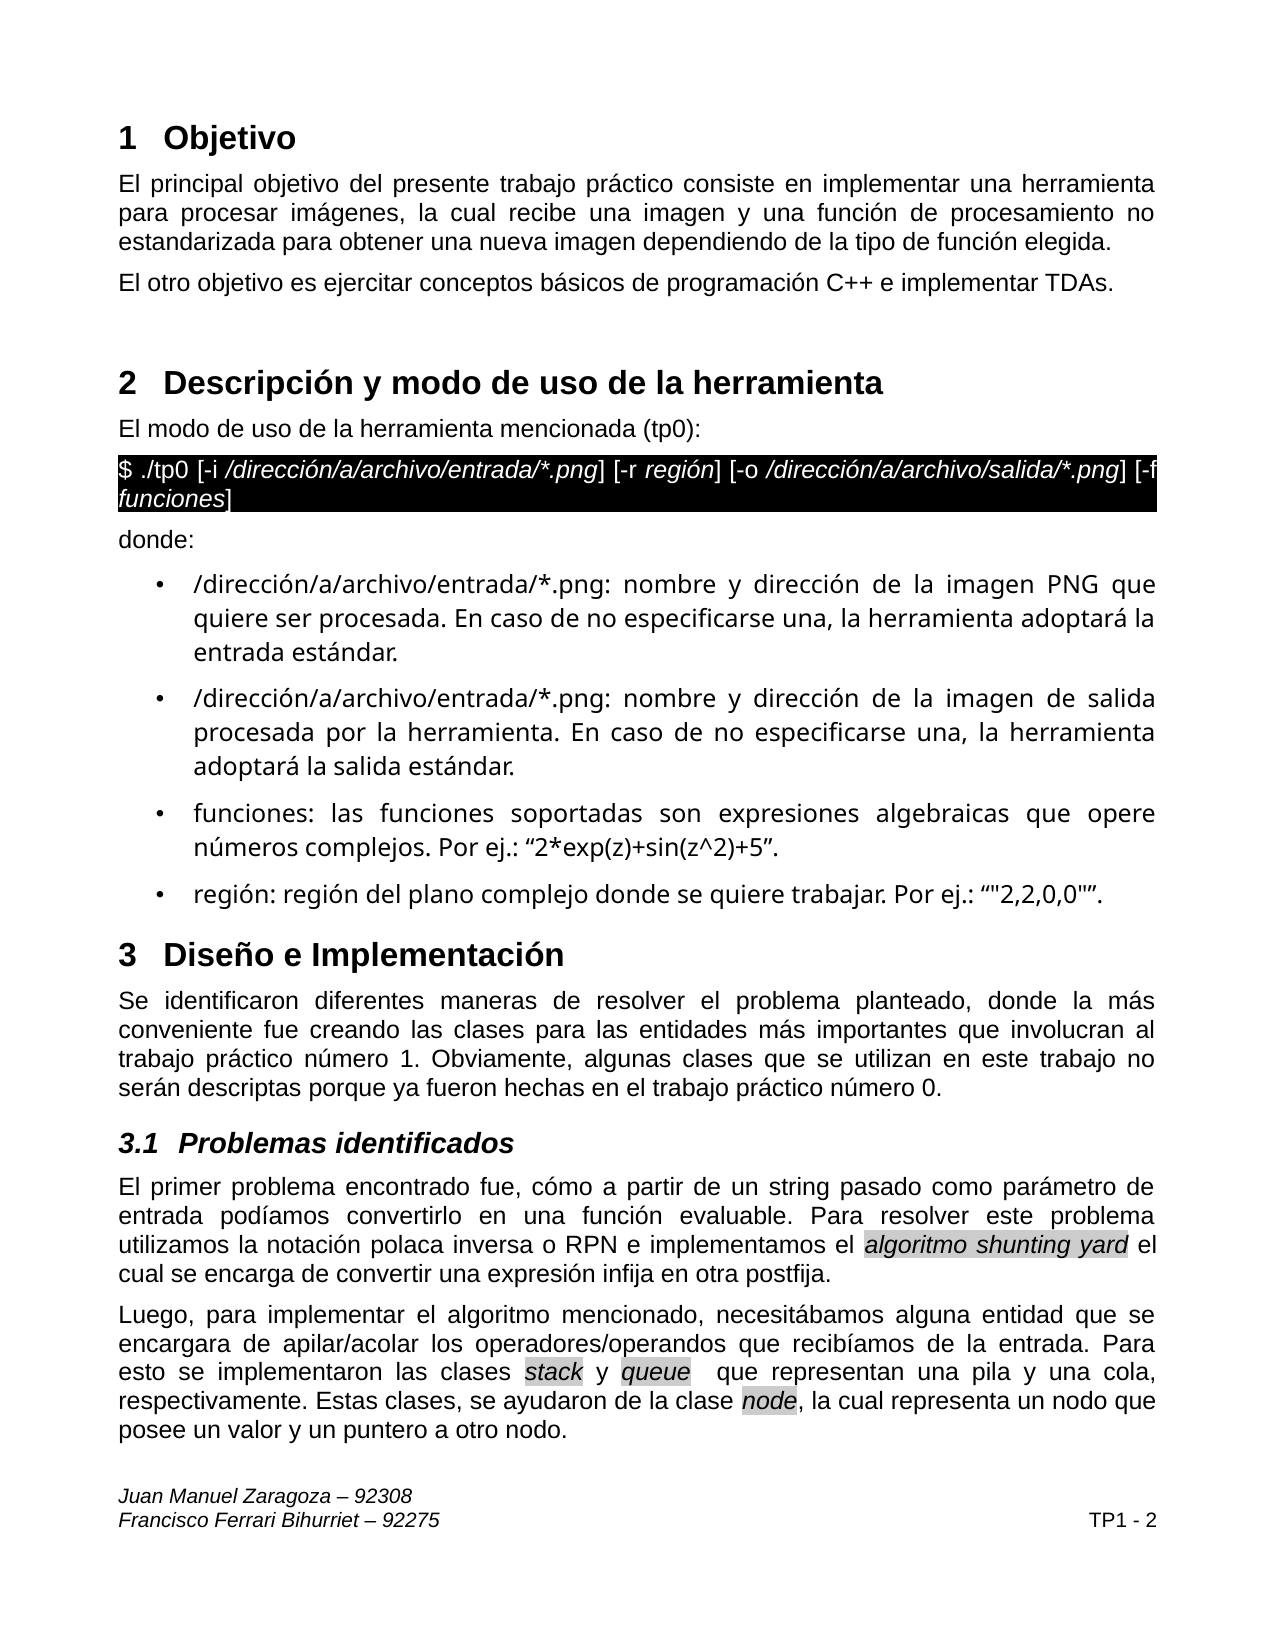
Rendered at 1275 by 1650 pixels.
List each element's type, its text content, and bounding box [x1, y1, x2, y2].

text El principal objetivo del presente trabajo práctico consiste en implementar una herramienta para procesar imágenes, la cual recibe una imagen y una función de procesamiento no estandarizada para obtener una nueva imagen dependiendo de la tipo de función elegida. [118, 169, 1157, 255]
text El otro objetivo es ejercitar conceptos básicos de programación C++ e implementar TDAs. [118, 268, 1157, 297]
list funciones: las funciones soportadas son expresiones algebraicas que opere números complejos. Por ej.: “2*exp(z)+sin(z^2)+5”. [156, 796, 1157, 864]
subtitle Descripción y modo de uso de la herramienta [118, 363, 1157, 401]
list región: región del plano complejo donde se quiere trabajar. Por ej.: “"2,2,0,0"”. [156, 876, 1157, 910]
text Luego, para implementar el algoritmo mencionado, necesitábamos alguna entidad que se encargara de apilar/acolar los operadores/operandos que recibíamos de la entrada. Para esto se implementaron las clases stack y queue que representan una pila y una cola, respectivamente. Estas clases, se ayudaron de la clase node, la cual representa un nodo que posee un valor y un puntero a otro nodo. [118, 1300, 1157, 1443]
list /dirección/a/archivo/entrada/*.png: nombre y dirección de la imagen de salida procesada por la herramienta. En caso de no especificarse una, la herramienta adoptará la salida estándar. [156, 681, 1157, 783]
subtitle Problemas identificados [118, 1126, 1157, 1160]
text $ ./tp0 [-i /dirección/a/archivo/entrada/*.png] [-r región] [-o /dirección/a/archivo/salida/*.png] [-f funciones] [118, 455, 1157, 512]
text El modo de uso de la herramienta mencionada (tp0): [118, 414, 1157, 442]
subtitle Objetivo [118, 118, 1157, 157]
text Se identificaron diferentes maneras de resolver el problema planteado, donde la más conveniente fue creando las clases para las entidades más importantes que involucran al trabajo práctico número 1. Obviamente, algunas clases que se utilizan en este trabajo no serán descriptas porque ya fueron hechas en el trabajo práctico número 0. [118, 986, 1157, 1101]
subtitle Diseño e Implementación [118, 935, 1157, 974]
list /dirección/a/archivo/entrada/*.png: nombre y dirección de la imagen PNG que quiere ser procesada. En caso de no especificarse una, la herramienta adoptará la entrada estándar. [156, 566, 1157, 668]
text donde: [118, 525, 1157, 554]
text El primer problema encontrado fue, cómo a partir de un string pasado como parámetro de entrada podíamos convertirlo en una función evaluable. Para resolver este problema utilizamos la notación polaca inversa o RPN e implementamos el algoritmo shunting yard el cual se encarga de convertir una expresión infija en otra postfija. [118, 1172, 1157, 1287]
